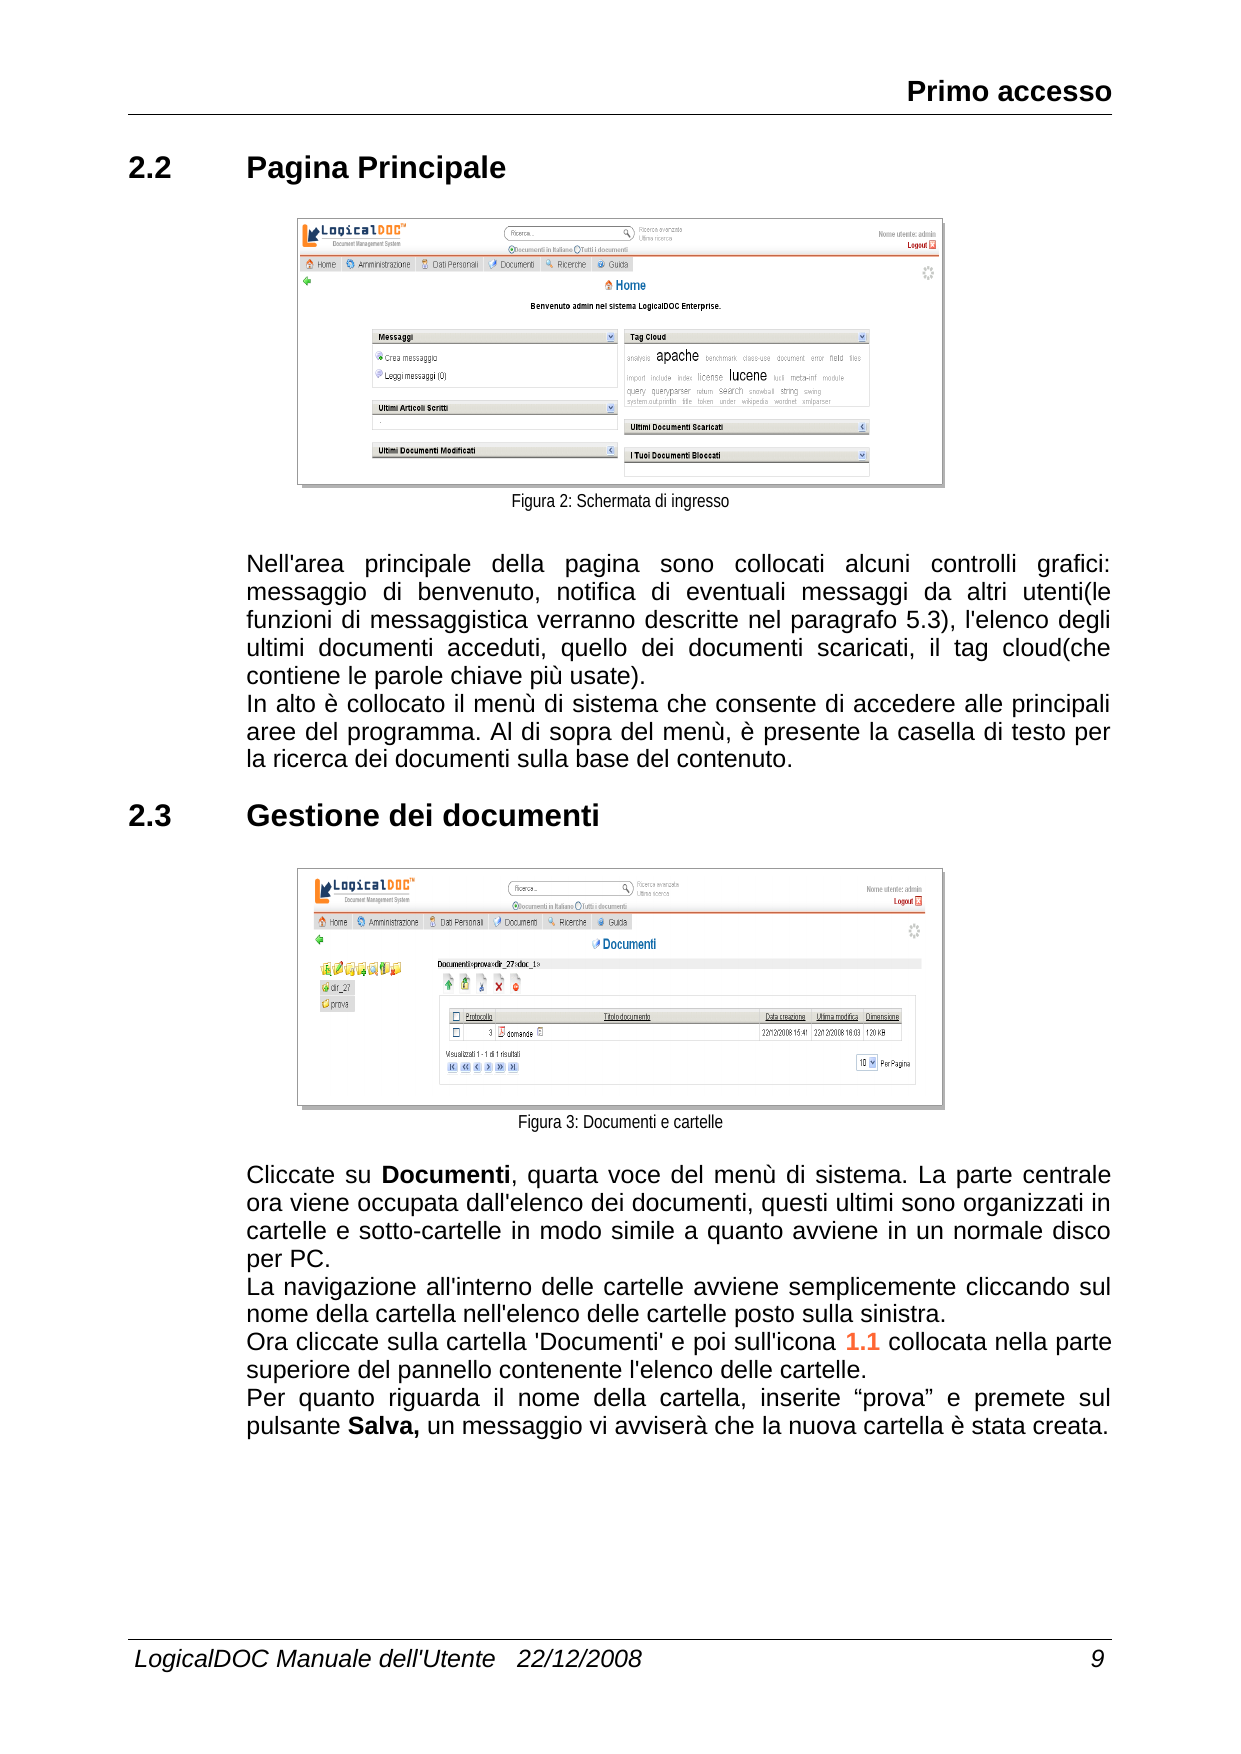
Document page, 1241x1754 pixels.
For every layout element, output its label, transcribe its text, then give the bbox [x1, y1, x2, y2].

list Figura 2: Schermata di ingresso [297, 485, 943, 511]
subtitle Gestione dei documenti [128, 798, 1112, 833]
subtitle Pagina Principale [128, 150, 1112, 185]
picture [300, 221, 939, 481]
text Cliccate su Documenti, quarta voce del menù di sistema. La parte centrale ora viene occupata dall'elenco dei documenti, questi ultimi sono organizzati in cartelle e sotto-cartelle in modo simile a quanto avviene in un normale disco per PC. [246, 839, 1112, 1272]
text Ora cliccate sulla cartella 'Documenti' e poi sull'icona 1.1 collocata nella parte superiore del pannello contenente l'elenco delle cartelle. [246, 1328, 1112, 1384]
text Per quanto riguarda il nome della cartella, inserite “prova” e premete sul pulsante Salva, un messaggio vi avviserà che la nuova cartella è stata creata. [246, 1384, 1112, 1440]
text La navigazione all'interno delle cartelle avviene semplicemente cliccando sul nome della cartella nell'elenco delle cartelle posto sulla sinistra. [246, 1272, 1112, 1328]
list Figura 3: Documenti e cartelle [297, 1106, 943, 1133]
text Nell'area principale della pagina sono collocati alcuni controlli grafici: messaggio di benvenuto, notifica di eventuali messaggi da altri utenti(le funzioni di messaggistica verranno descritte nel paragrafo 5.3), l'elenco degli ultimi documenti acceduti, quello dei documenti scaricati, il tag cloud(che contiene le parole chiave più usate). [246, 191, 1112, 689]
picture [313, 876, 926, 1096]
text In alto è collocato il menù di sistema che consente di accedere alle principali aree del programma. Al di sopra del menù, è presente la casella di testo per la ricerca dei documenti sulla base del contenuto. [246, 689, 1112, 773]
